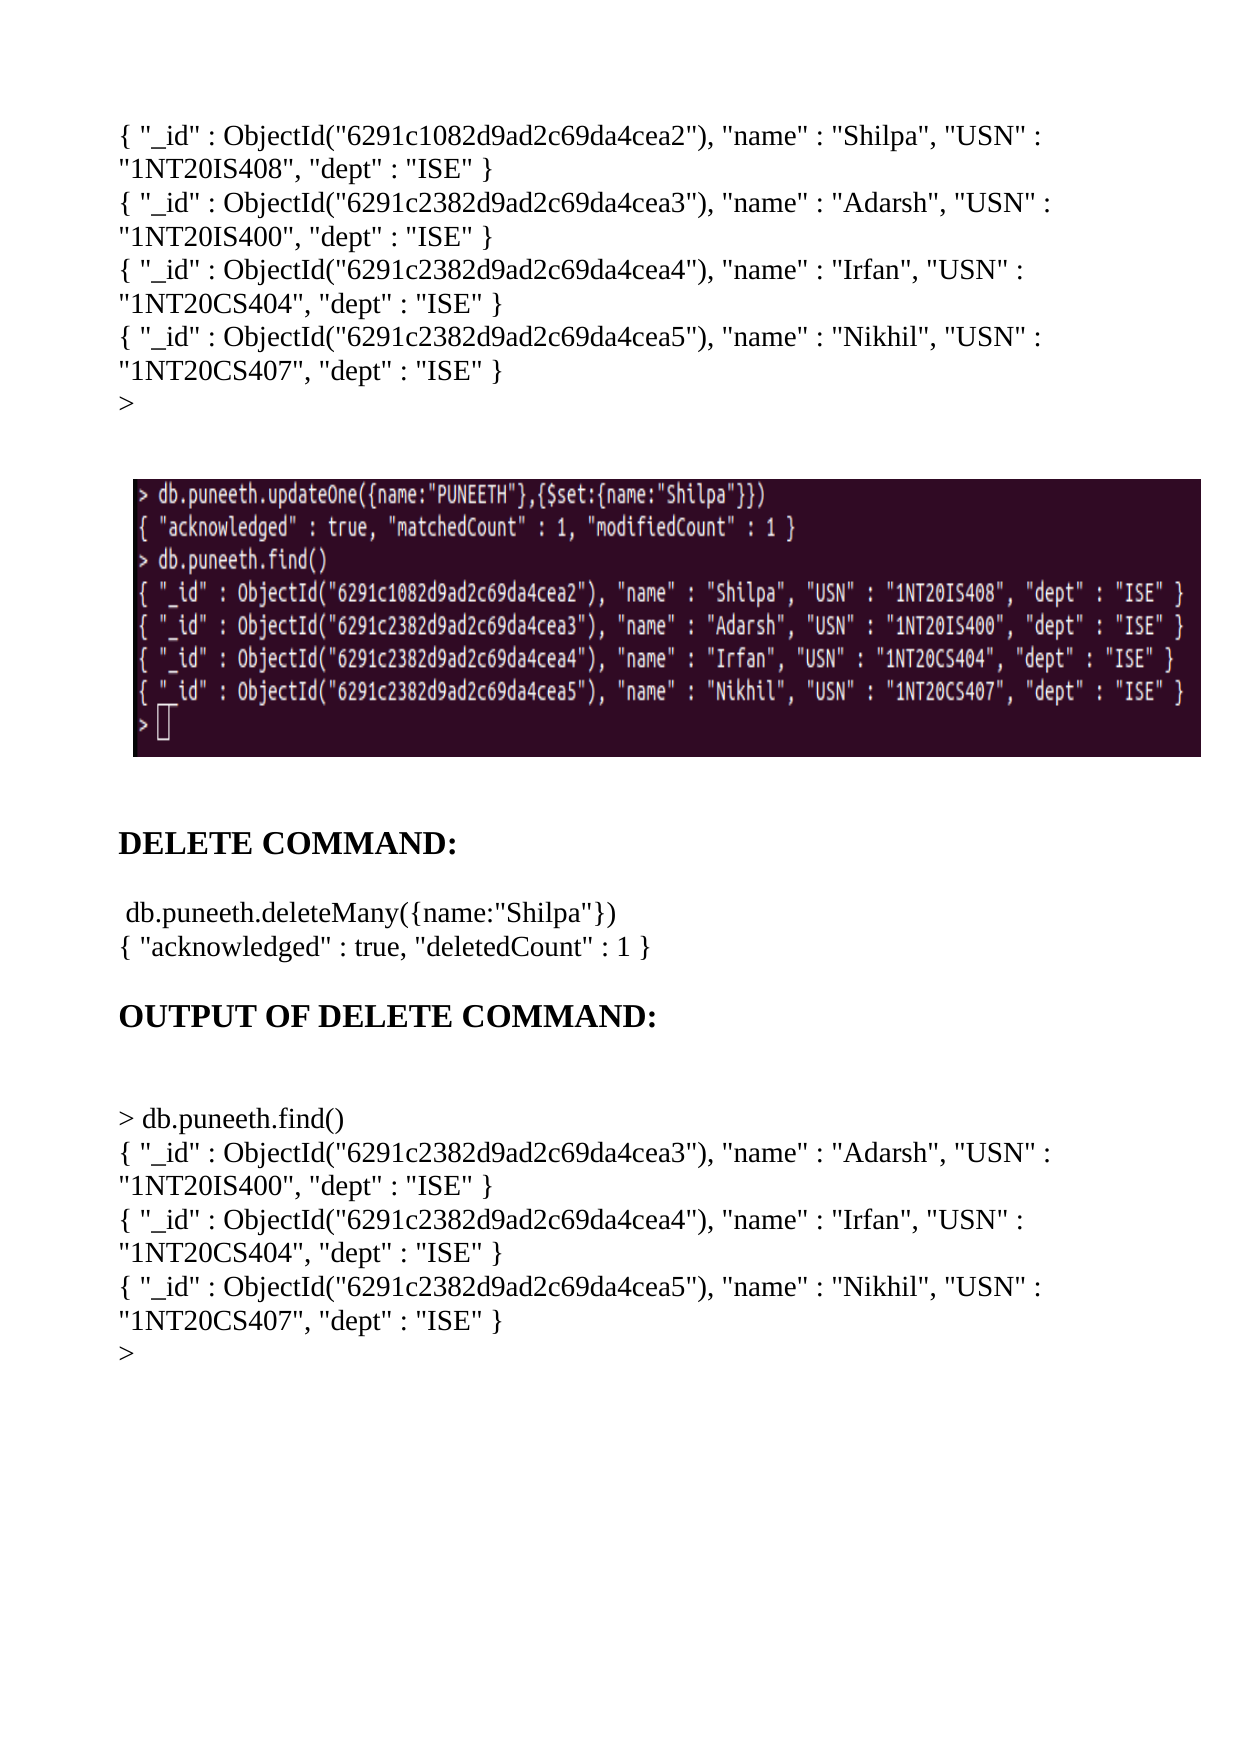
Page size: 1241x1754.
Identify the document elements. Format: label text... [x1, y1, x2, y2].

text { "_id" : ObjectId("6291c2382d9ad2c69da4cea4"), "name" : "Irfan", "USN" : "1NT20CS404", "dept" : "ISE" } [118, 252, 1122, 319]
text { "_id" : ObjectId("6291c2382d9ad2c69da4cea5"), "name" : "Nikhil", "USN" : "1NT20CS407", "dept" : "ISE" } [118, 319, 1122, 386]
text { "acknowledged" : true, "deletedCount" : 1 } [118, 929, 1122, 962]
text OUTPUT OF DELETE COMMAND: [118, 996, 1122, 1034]
picture [133, 479, 1201, 757]
text { "_id" : ObjectId("6291c2382d9ad2c69da4cea3"), "name" : "Adarsh", "USN" : "1NT20IS400", "dept" : "ISE" } [118, 1135, 1122, 1202]
text { "_id" : ObjectId("6291c2382d9ad2c69da4cea3"), "name" : "Adarsh", "USN" : "1NT20IS400", "dept" : "ISE" } [118, 185, 1122, 252]
text > [118, 1336, 1122, 1370]
text db.puneeth.deleteMany({name:"Shilpa"}) [118, 895, 1122, 929]
text DELETE COMMAND: [118, 823, 1122, 862]
text { "_id" : ObjectId("6291c2382d9ad2c69da4cea4"), "name" : "Irfan", "USN" : "1NT20CS404", "dept" : "ISE" } [118, 1202, 1122, 1269]
text { "_id" : ObjectId("6291c1082d9ad2c69da4cea2"), "name" : "Shilpa", "USN" : "1NT20IS408", "dept" : "ISE" } [118, 118, 1122, 185]
text { "_id" : ObjectId("6291c2382d9ad2c69da4cea5"), "name" : "Nikhil", "USN" : "1NT20CS407", "dept" : "ISE" } [118, 1269, 1122, 1336]
text > db.puneeth.find() [118, 1101, 1122, 1135]
text > [118, 386, 1122, 420]
